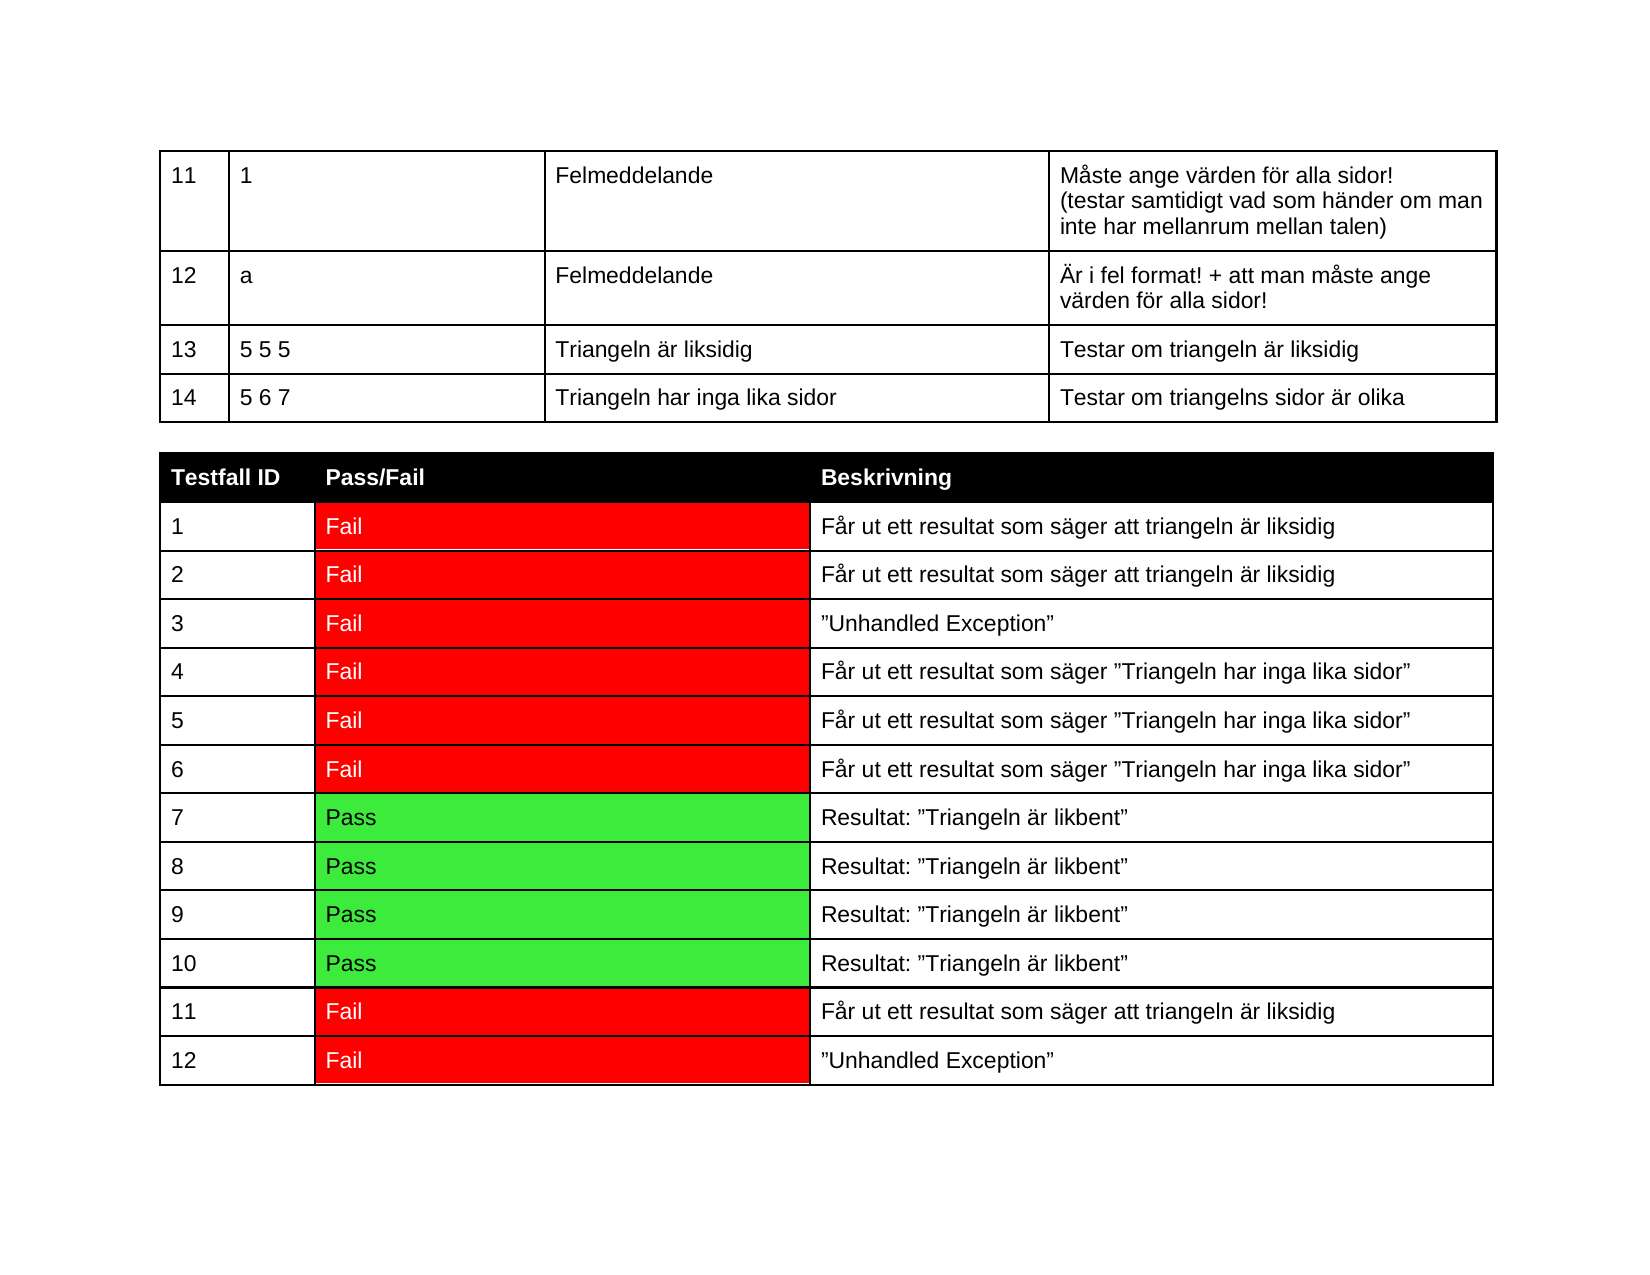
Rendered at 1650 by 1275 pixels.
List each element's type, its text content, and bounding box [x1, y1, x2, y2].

table_cell Är i fel format! + att man måste ange värden för alla sidor! [1050, 252, 1495, 324]
table_cell ”Unhandled Exception” [811, 1037, 1492, 1083]
table_cell Resultat: ”Triangeln är likbent” [811, 843, 1492, 889]
table_cell Måste ange värden för alla sidor! (testar samtidigt vad som händer om man inte har mellanrum mellan talen) [1050, 152, 1495, 250]
table_cell 5 [161, 697, 314, 744]
table_cell 5 6 7 [230, 375, 544, 421]
table_cell Fail [316, 552, 809, 598]
table_cell Triangeln har inga lika sidor [546, 375, 1048, 421]
table_cell 5 5 5 [230, 326, 544, 372]
table_cell 10 [161, 940, 314, 986]
table_header Beskrivning [811, 455, 1492, 501]
table_cell Pass [316, 891, 809, 938]
table_cell Fail [316, 697, 809, 744]
table_cell Fail [316, 600, 809, 647]
table_cell a [230, 252, 544, 324]
table_cell Får ut ett resultat som säger att triangeln är liksidig [811, 503, 1492, 549]
table_cell 3 [161, 600, 314, 647]
table_cell Resultat: ”Triangeln är likbent” [811, 940, 1492, 986]
table_cell Får ut ett resultat som säger att triangeln är liksidig [811, 552, 1492, 598]
table_cell 1 [161, 503, 314, 549]
table_cell Fail [316, 989, 809, 1035]
table_cell Får ut ett resultat som säger att triangeln är liksidig [811, 989, 1492, 1035]
table_cell 6 [161, 746, 314, 792]
table_cell Felmeddelande [546, 152, 1048, 250]
table_cell Pass [316, 843, 809, 889]
table_header Testfall ID [161, 455, 314, 501]
table_cell 11 [161, 989, 314, 1035]
table_cell Får ut ett resultat som säger ”Triangeln har inga lika sidor” [811, 649, 1492, 695]
table_cell Pass [316, 794, 809, 841]
table_cell 11 [161, 152, 228, 250]
table_cell 9 [161, 891, 314, 938]
table_cell Får ut ett resultat som säger ”Triangeln har inga lika sidor” [811, 746, 1492, 792]
table_cell Pass [316, 940, 809, 986]
table_cell 13 [161, 326, 228, 372]
table_cell Triangeln är liksidig [546, 326, 1048, 372]
table_cell Fail [316, 746, 809, 792]
table_cell Resultat: ”Triangeln är likbent” [811, 794, 1492, 841]
table_header Pass/Fail [316, 455, 809, 501]
table_cell 1 [230, 152, 544, 250]
table_cell Fail [316, 649, 809, 695]
table_cell Testar om triangelns sidor är olika [1050, 375, 1495, 421]
table_cell ”Unhandled Exception” [811, 600, 1492, 647]
table_cell Fail [316, 1037, 809, 1083]
table_cell Resultat: ”Triangeln är likbent” [811, 891, 1492, 938]
table_cell 8 [161, 843, 314, 889]
table_cell Felmeddelande [546, 252, 1048, 324]
table_cell Får ut ett resultat som säger ”Triangeln har inga lika sidor” [811, 697, 1492, 744]
table_cell Testar om triangeln är liksidig [1050, 326, 1495, 372]
table_cell 12 [161, 252, 228, 324]
table_cell 7 [161, 794, 314, 841]
table_cell 4 [161, 649, 314, 695]
table_cell 14 [161, 375, 228, 421]
table_cell Fail [316, 503, 809, 549]
table_cell 12 [161, 1037, 314, 1083]
table_cell 2 [161, 552, 314, 598]
